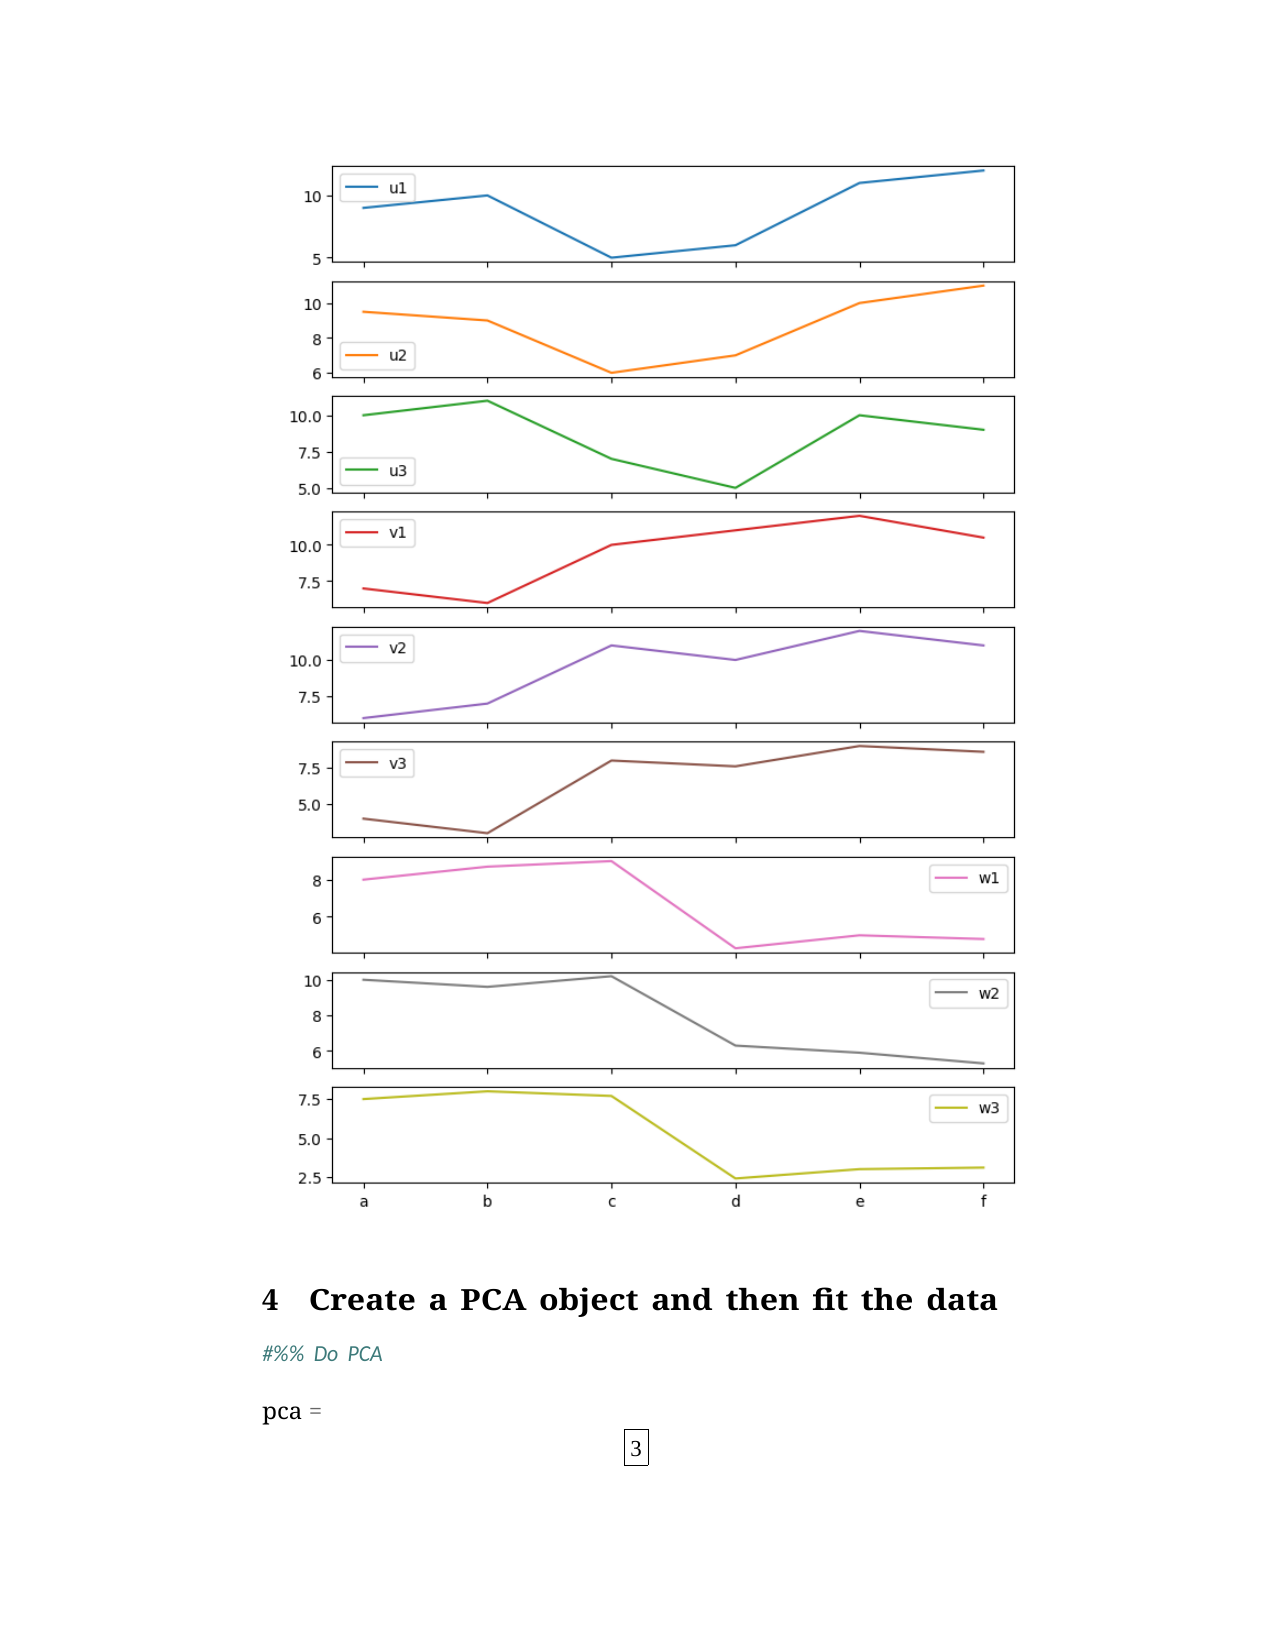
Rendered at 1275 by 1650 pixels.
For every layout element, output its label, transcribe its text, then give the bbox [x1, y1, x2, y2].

subtitle Create a PCA object and then fit the data [262, 1279, 1123, 1319]
text #%% Do PCA [262, 1339, 1123, 1367]
text pca = [262, 1396, 501, 1425]
picture [277, 156, 1025, 1220]
